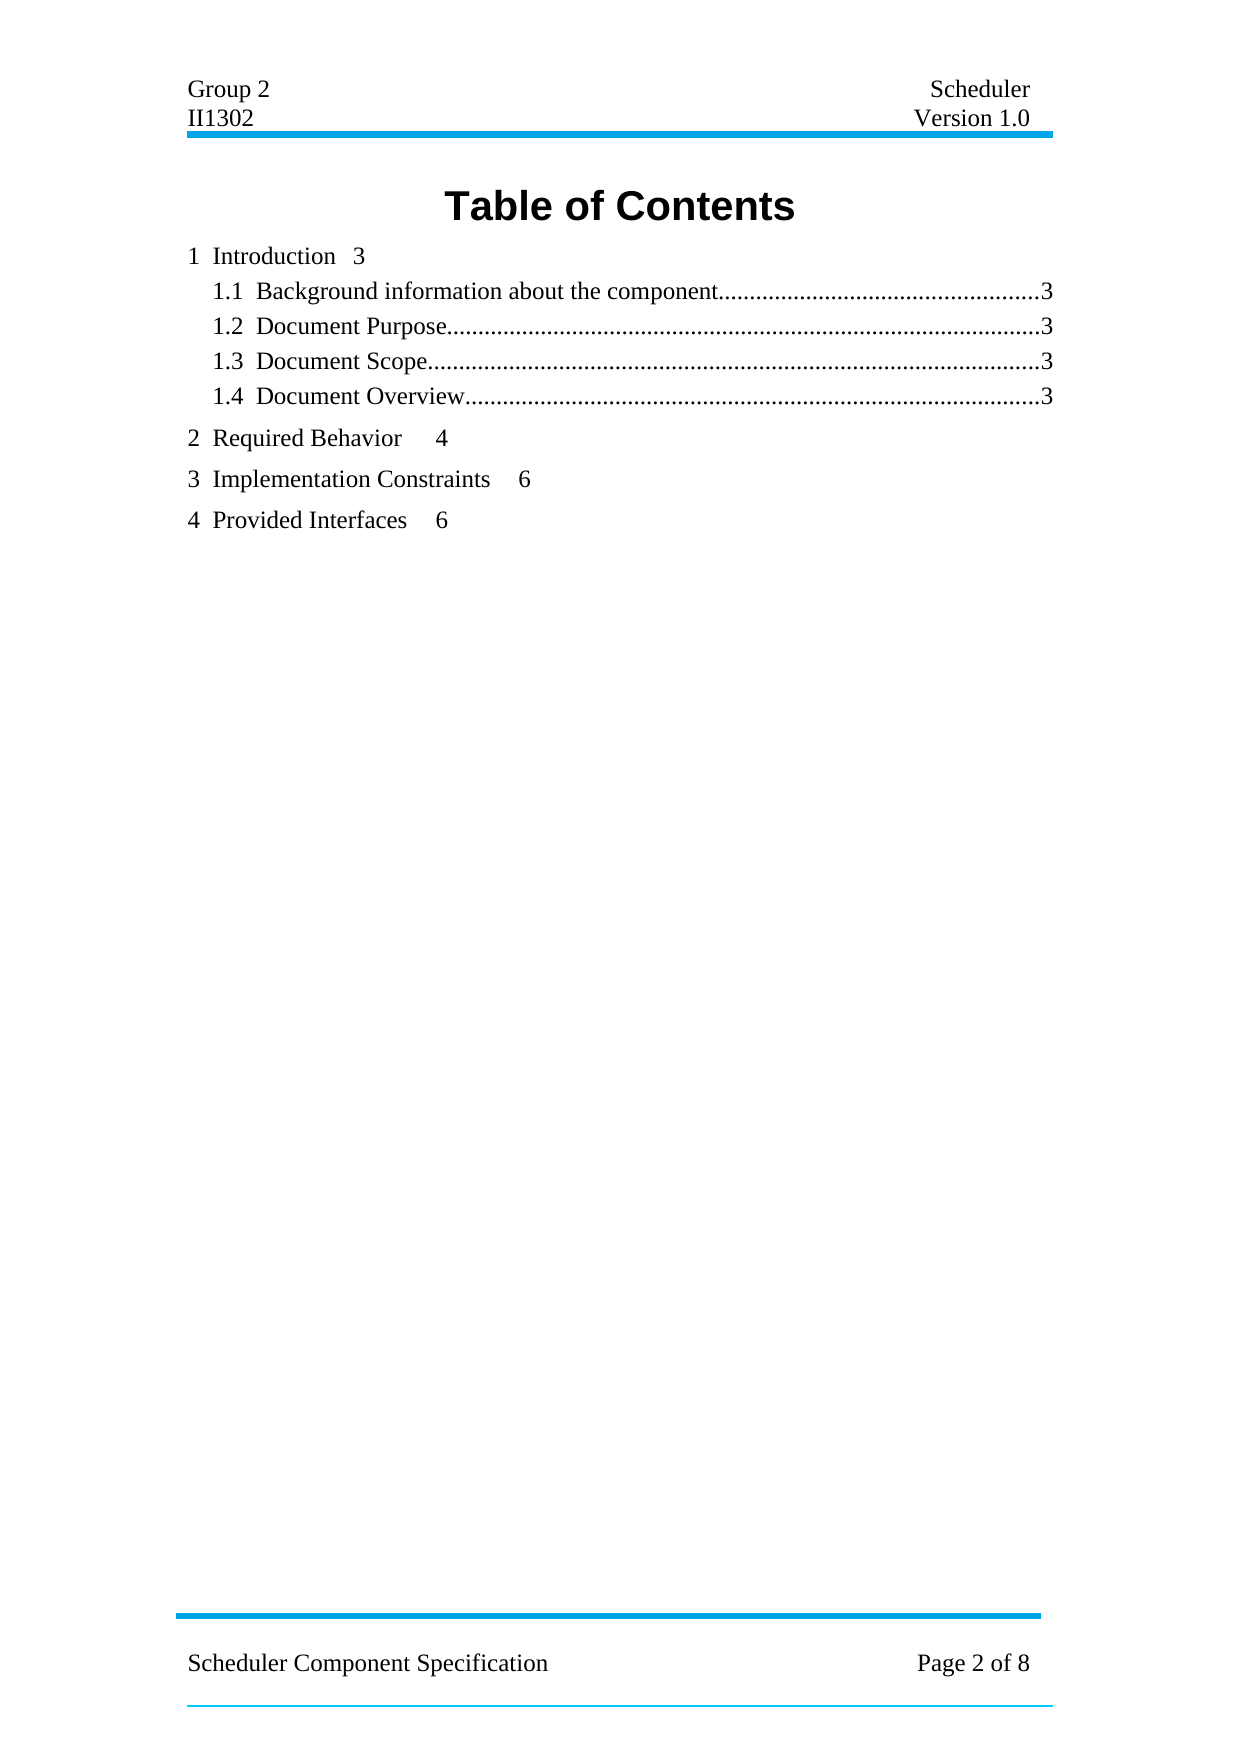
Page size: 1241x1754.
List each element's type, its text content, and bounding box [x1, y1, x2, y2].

text 3 Implementation Constraints 6 [187, 464, 1053, 493]
text 1.3 Document Scope 3 [212, 346, 1053, 375]
text Table of Contents [187, 181, 1053, 229]
text 4 Provided Interfaces 6 [187, 505, 1053, 534]
text 1 Introduction 3 [187, 241, 1053, 270]
text 1.4 Document Overview 3 [212, 381, 1053, 410]
text 1.2 Document Purpose 3 [212, 311, 1053, 340]
text 1.1 Background information about the component 3 [212, 276, 1053, 305]
text 2 Required Behavior 4 [187, 423, 1053, 451]
